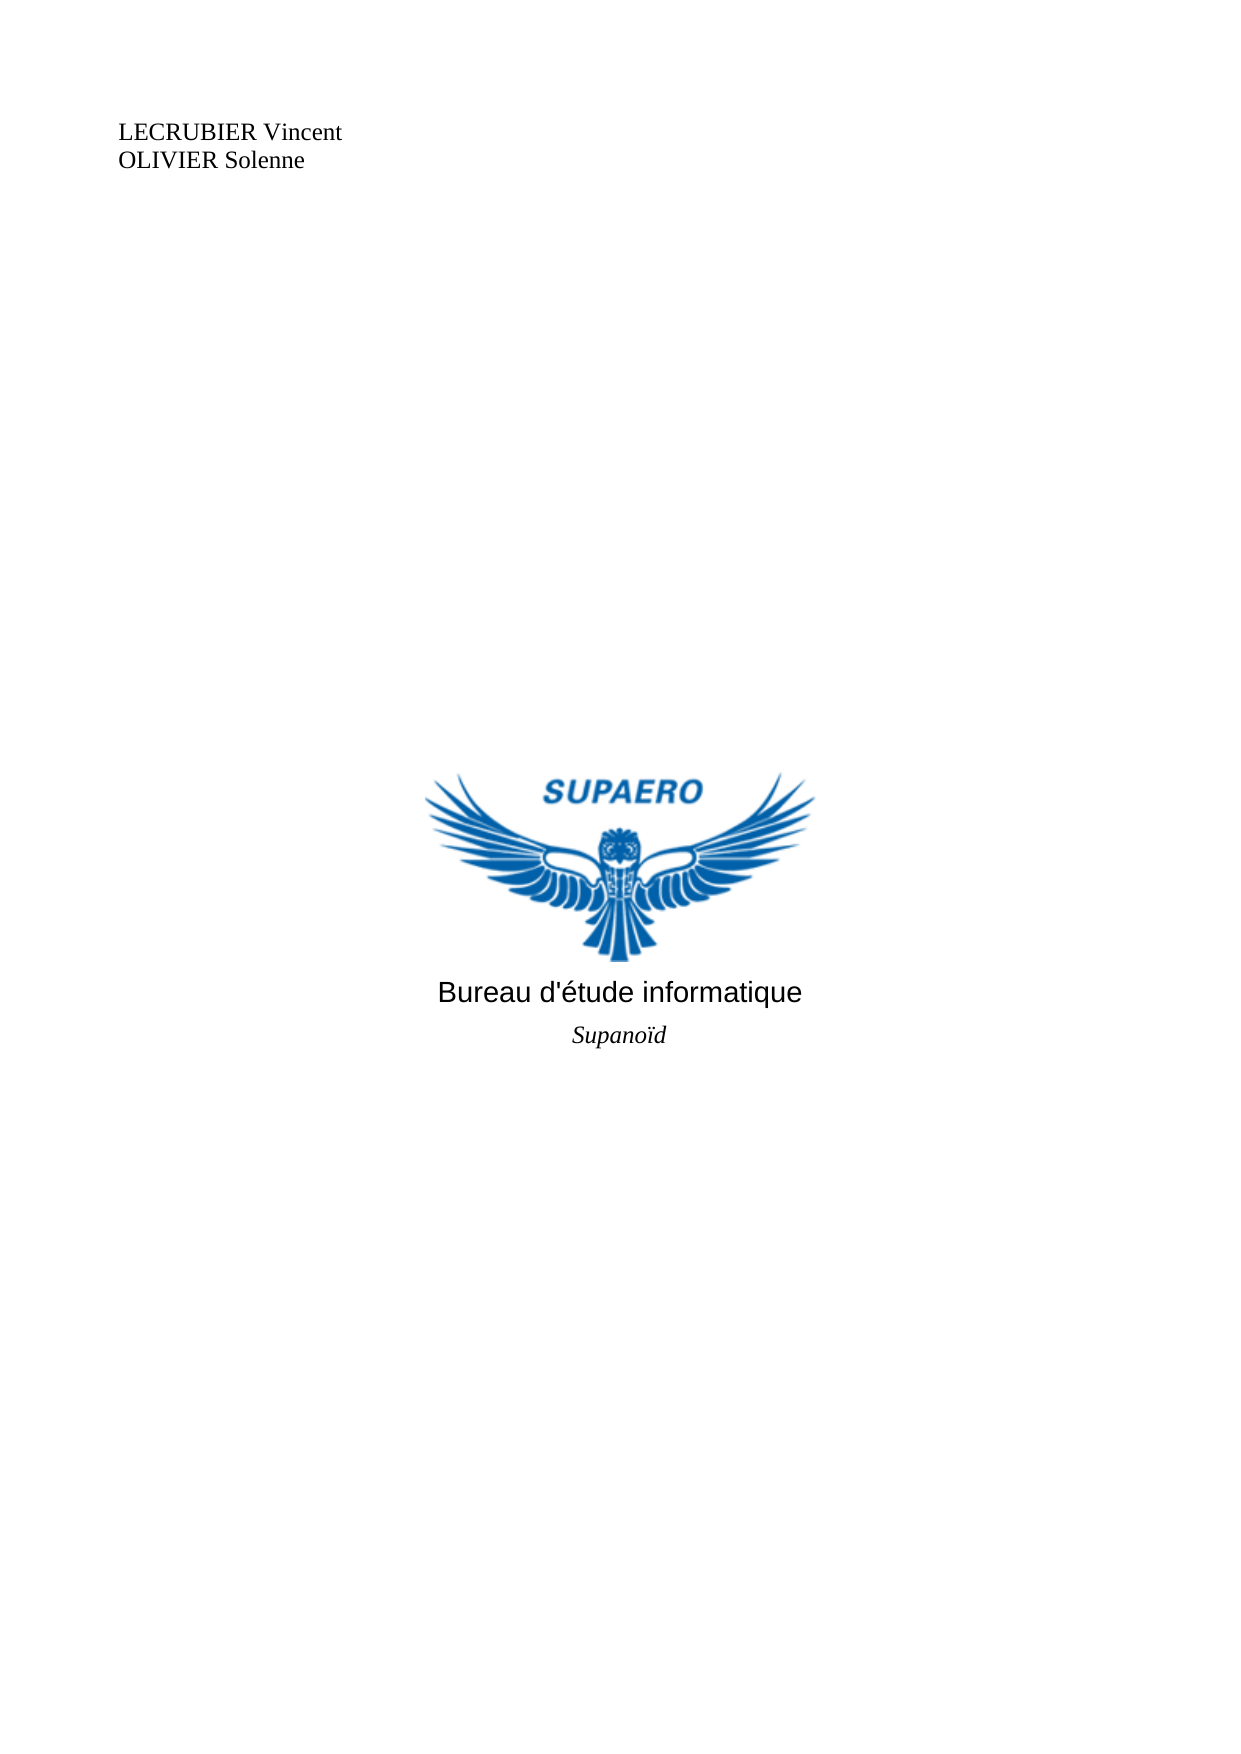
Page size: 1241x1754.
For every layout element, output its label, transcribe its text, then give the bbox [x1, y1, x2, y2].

text LECRUBIER Vincent [118, 118, 387, 146]
text Supanoïd [397, 1022, 843, 1049]
text OLIVIER Solenne [118, 146, 387, 173]
subtitle Bureau d'étude informatique [397, 976, 843, 1009]
picture [424, 772, 816, 962]
